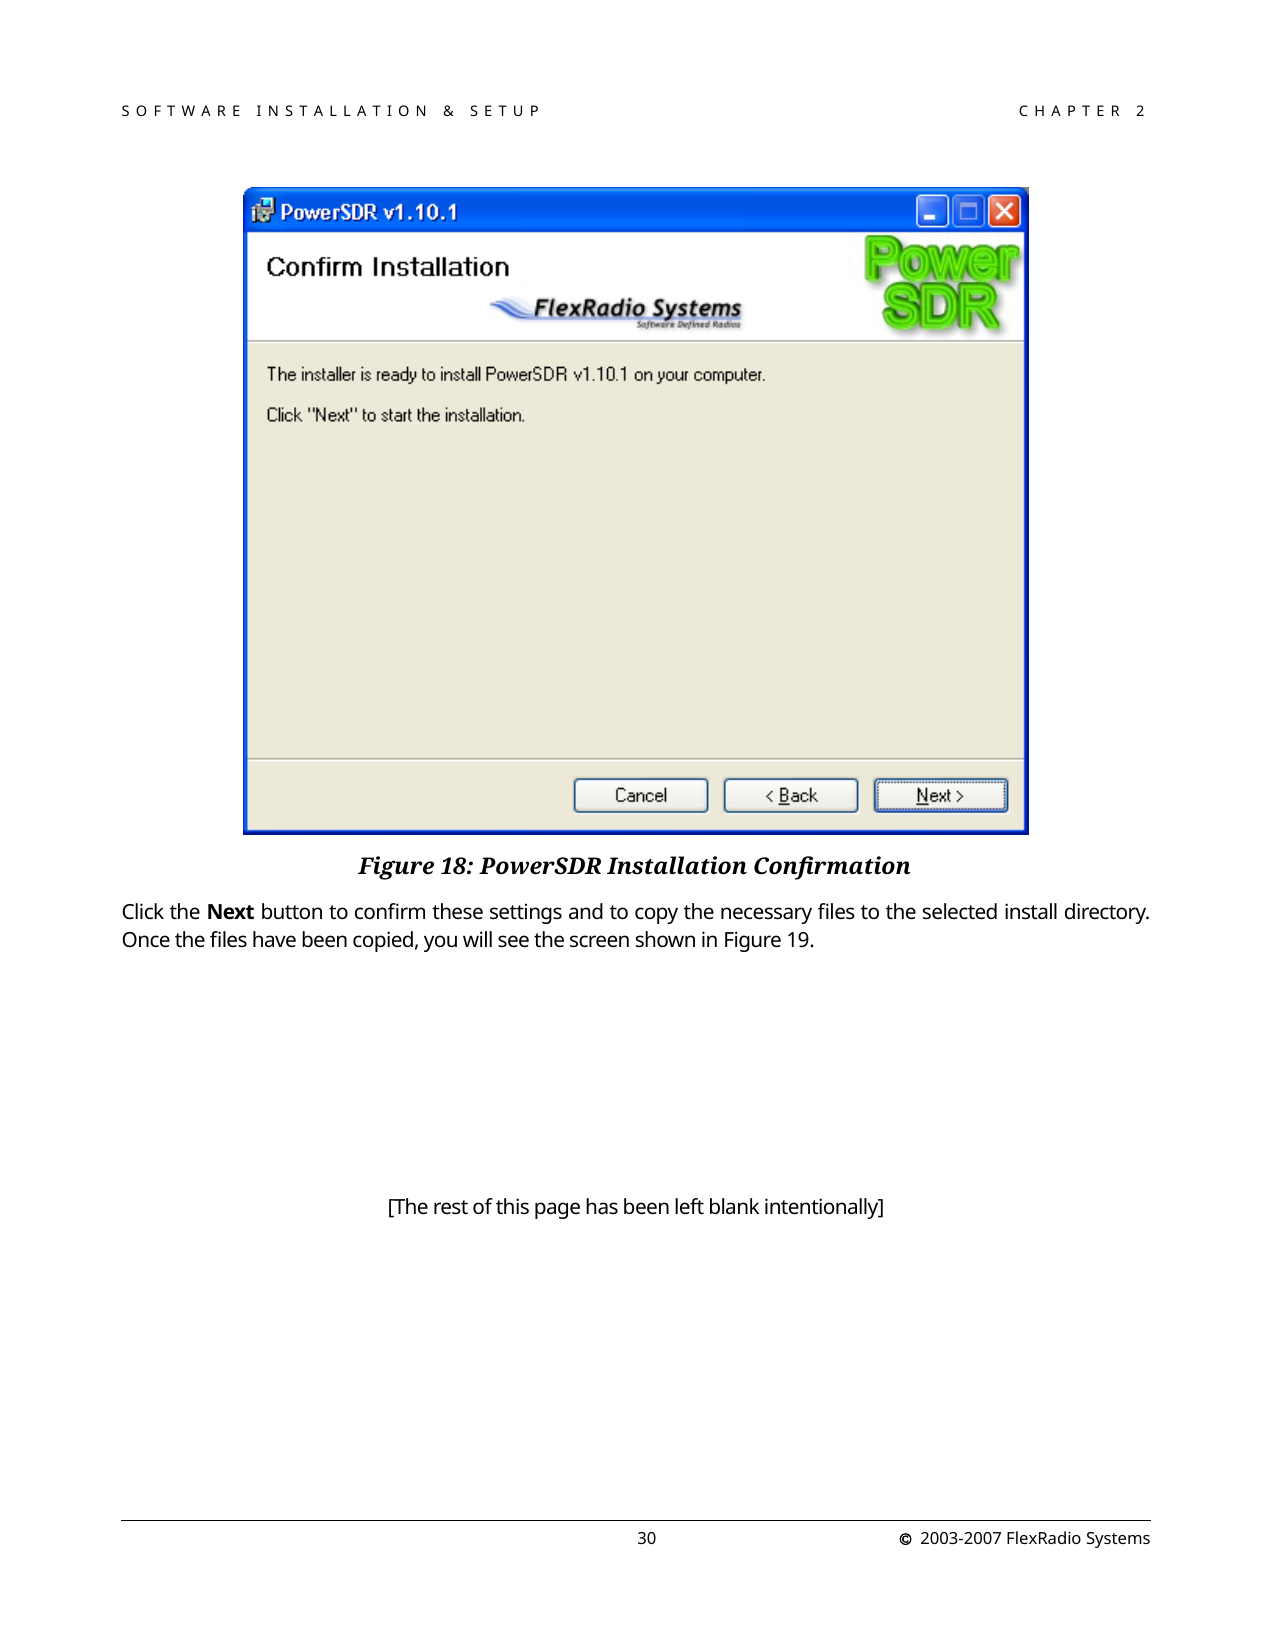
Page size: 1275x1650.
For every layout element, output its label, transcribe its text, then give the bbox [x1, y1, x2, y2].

picture [243, 187, 1029, 835]
text Figure 18: PowerSDR Installation Confirmation [121, 187, 1151, 881]
text [The rest of this page has been left blank intentionally] [121, 1192, 1151, 1221]
text Click the Next button to confirm these settings and to copy the necessary files to the selected install directory. Once the files have been copied, you will see the screen shown in Figure 19. [121, 897, 1151, 954]
